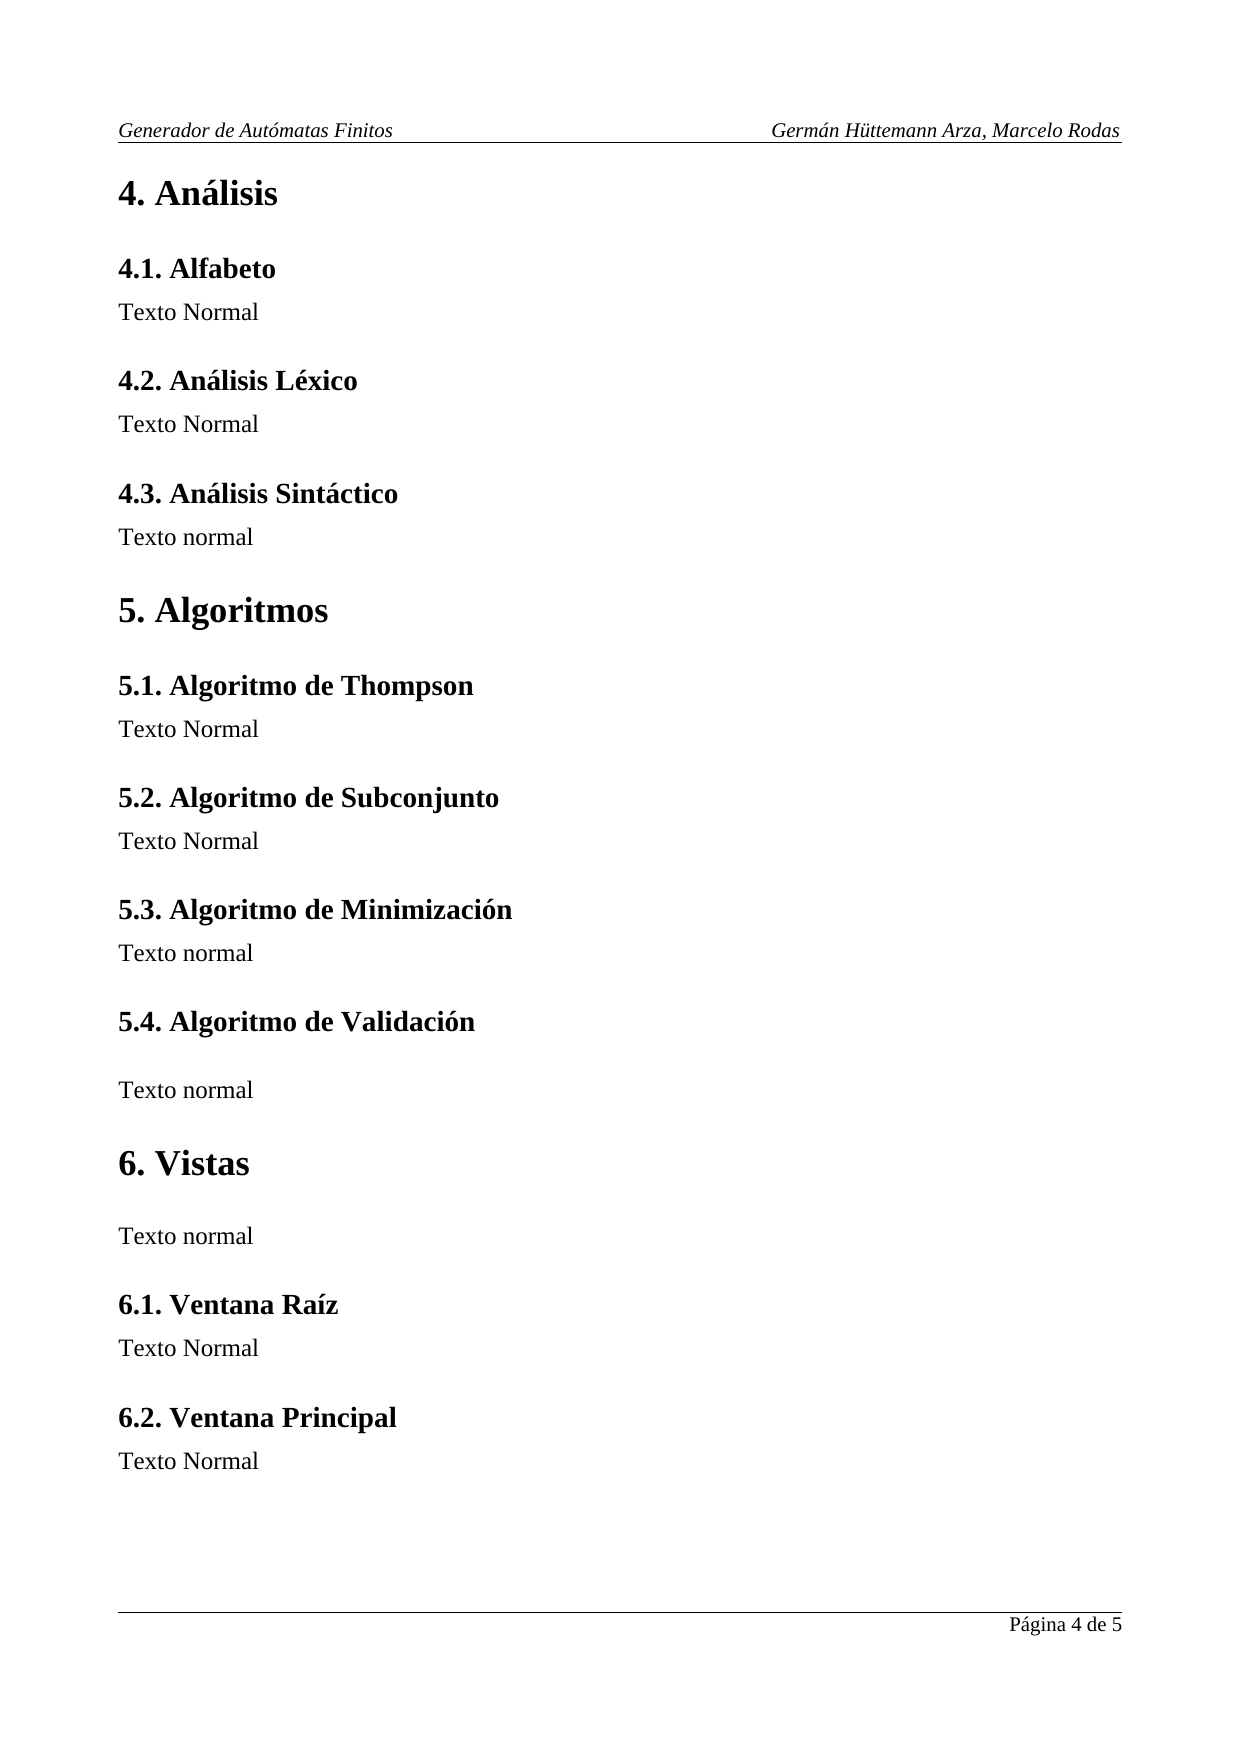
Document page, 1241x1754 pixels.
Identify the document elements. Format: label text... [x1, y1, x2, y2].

subtitle 5.2. Algoritmo de Subconjunto [118, 780, 1122, 813]
subtitle 6.1. Ventana Raíz [118, 1287, 1122, 1321]
text Texto Normal [118, 297, 1122, 326]
text Texto Normal [118, 409, 1122, 438]
text Texto Normal [118, 714, 1122, 742]
text Texto Normal [118, 1446, 1122, 1474]
text Texto normal [118, 522, 1122, 551]
subtitle 6.2. Ventana Principal [118, 1400, 1122, 1433]
subtitle 5. Algoritmos [118, 588, 1122, 630]
subtitle 4.1. Alfabeto [118, 251, 1122, 285]
text Texto normal [118, 938, 1122, 967]
subtitle 4. Análisis [118, 172, 1122, 214]
text Texto Normal [118, 1333, 1122, 1362]
subtitle 4.3. Análisis Sintáctico [118, 476, 1122, 509]
text Texto Normal [118, 826, 1122, 855]
text Texto normal [118, 1221, 1122, 1250]
subtitle 6. Vistas [118, 1142, 1122, 1184]
subtitle 4.2. Análisis Léxico [118, 363, 1122, 397]
subtitle 5.1. Algoritmo de Thompson [118, 668, 1122, 701]
subtitle 5.3. Algoritmo de Minimización [118, 892, 1122, 926]
text Texto normal [118, 1076, 1122, 1104]
subtitle 5.4. Algoritmo de Validación [118, 1004, 1122, 1038]
